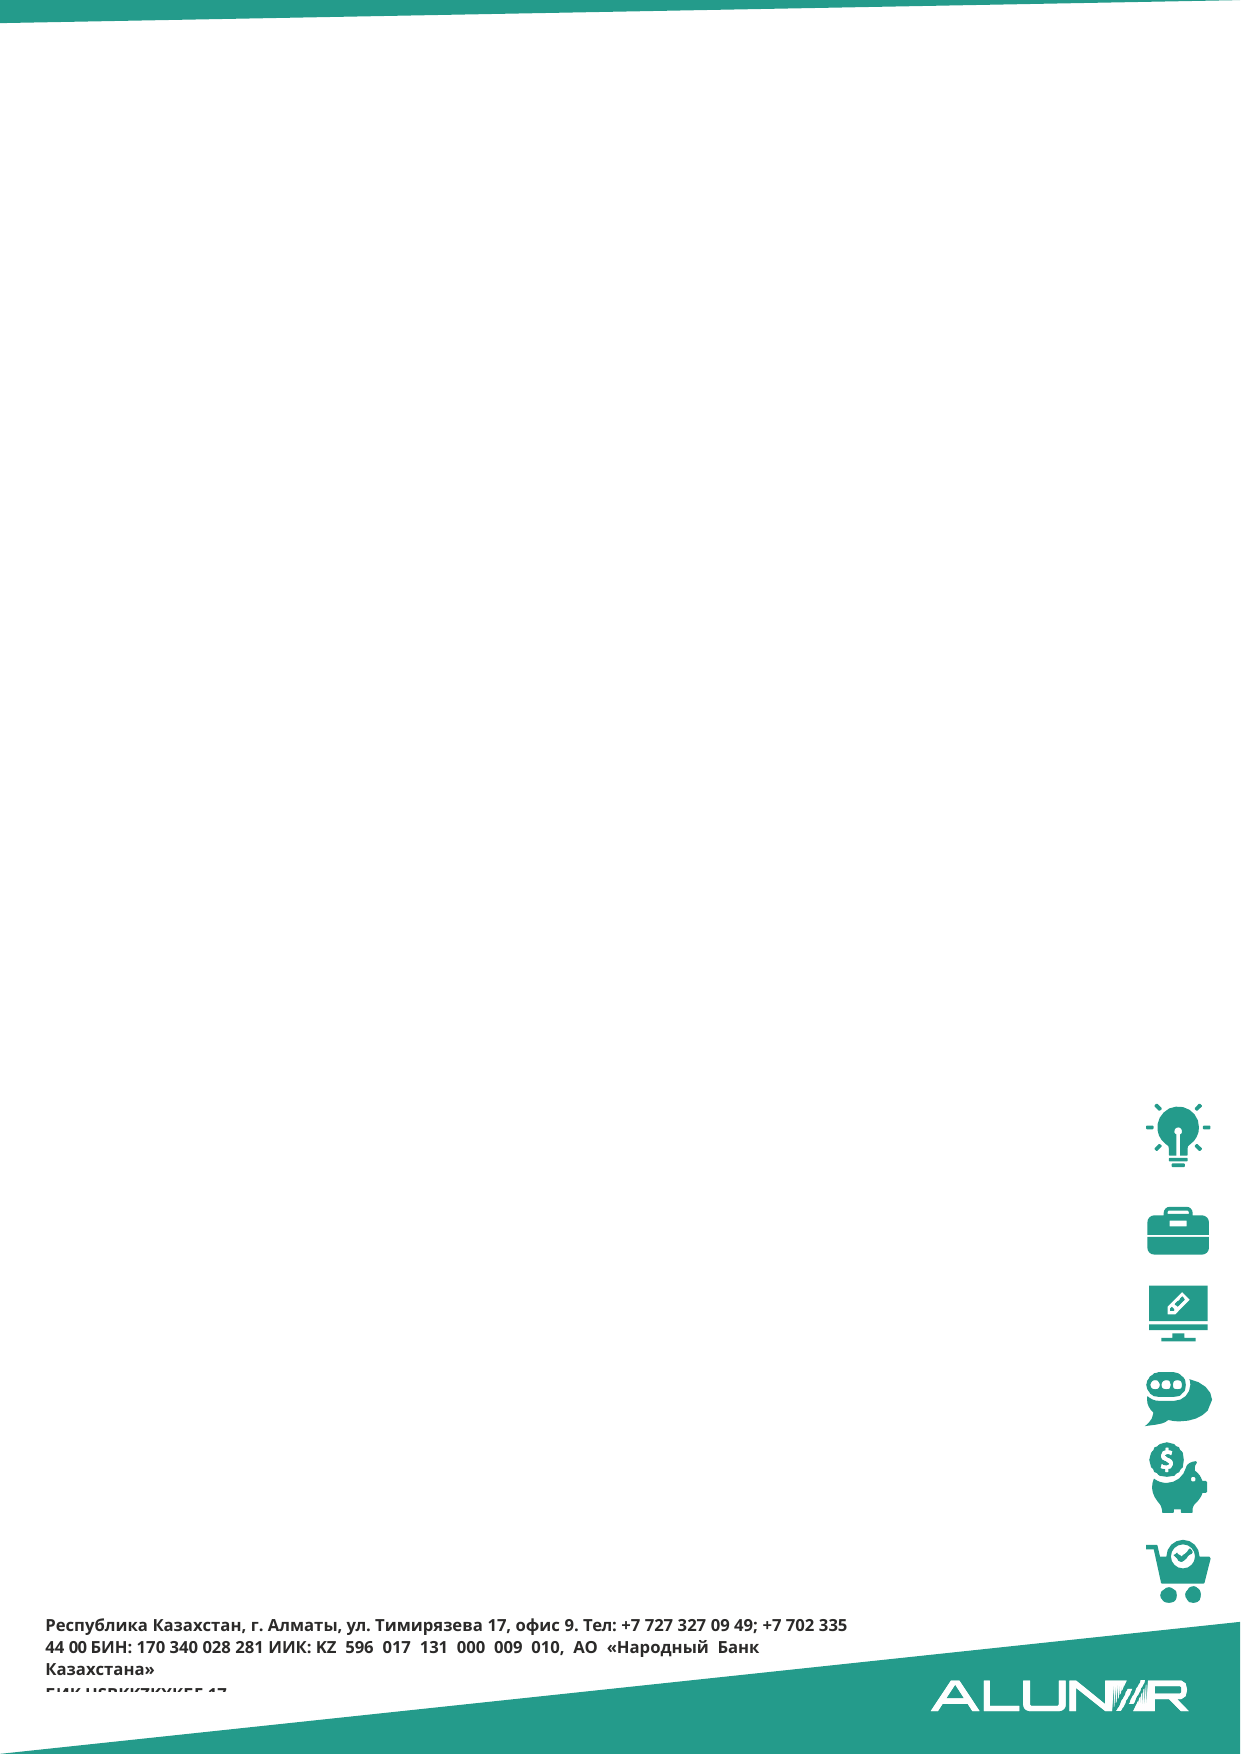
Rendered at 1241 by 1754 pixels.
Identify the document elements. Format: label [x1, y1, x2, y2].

picture [1170, 1296, 1185, 1311]
picture [1116, 1680, 1145, 1711]
picture [1185, 1586, 1201, 1603]
picture [1149, 1442, 1184, 1477]
picture [1160, 1587, 1177, 1603]
picture [1146, 1372, 1186, 1397]
picture [1173, 1548, 1193, 1562]
